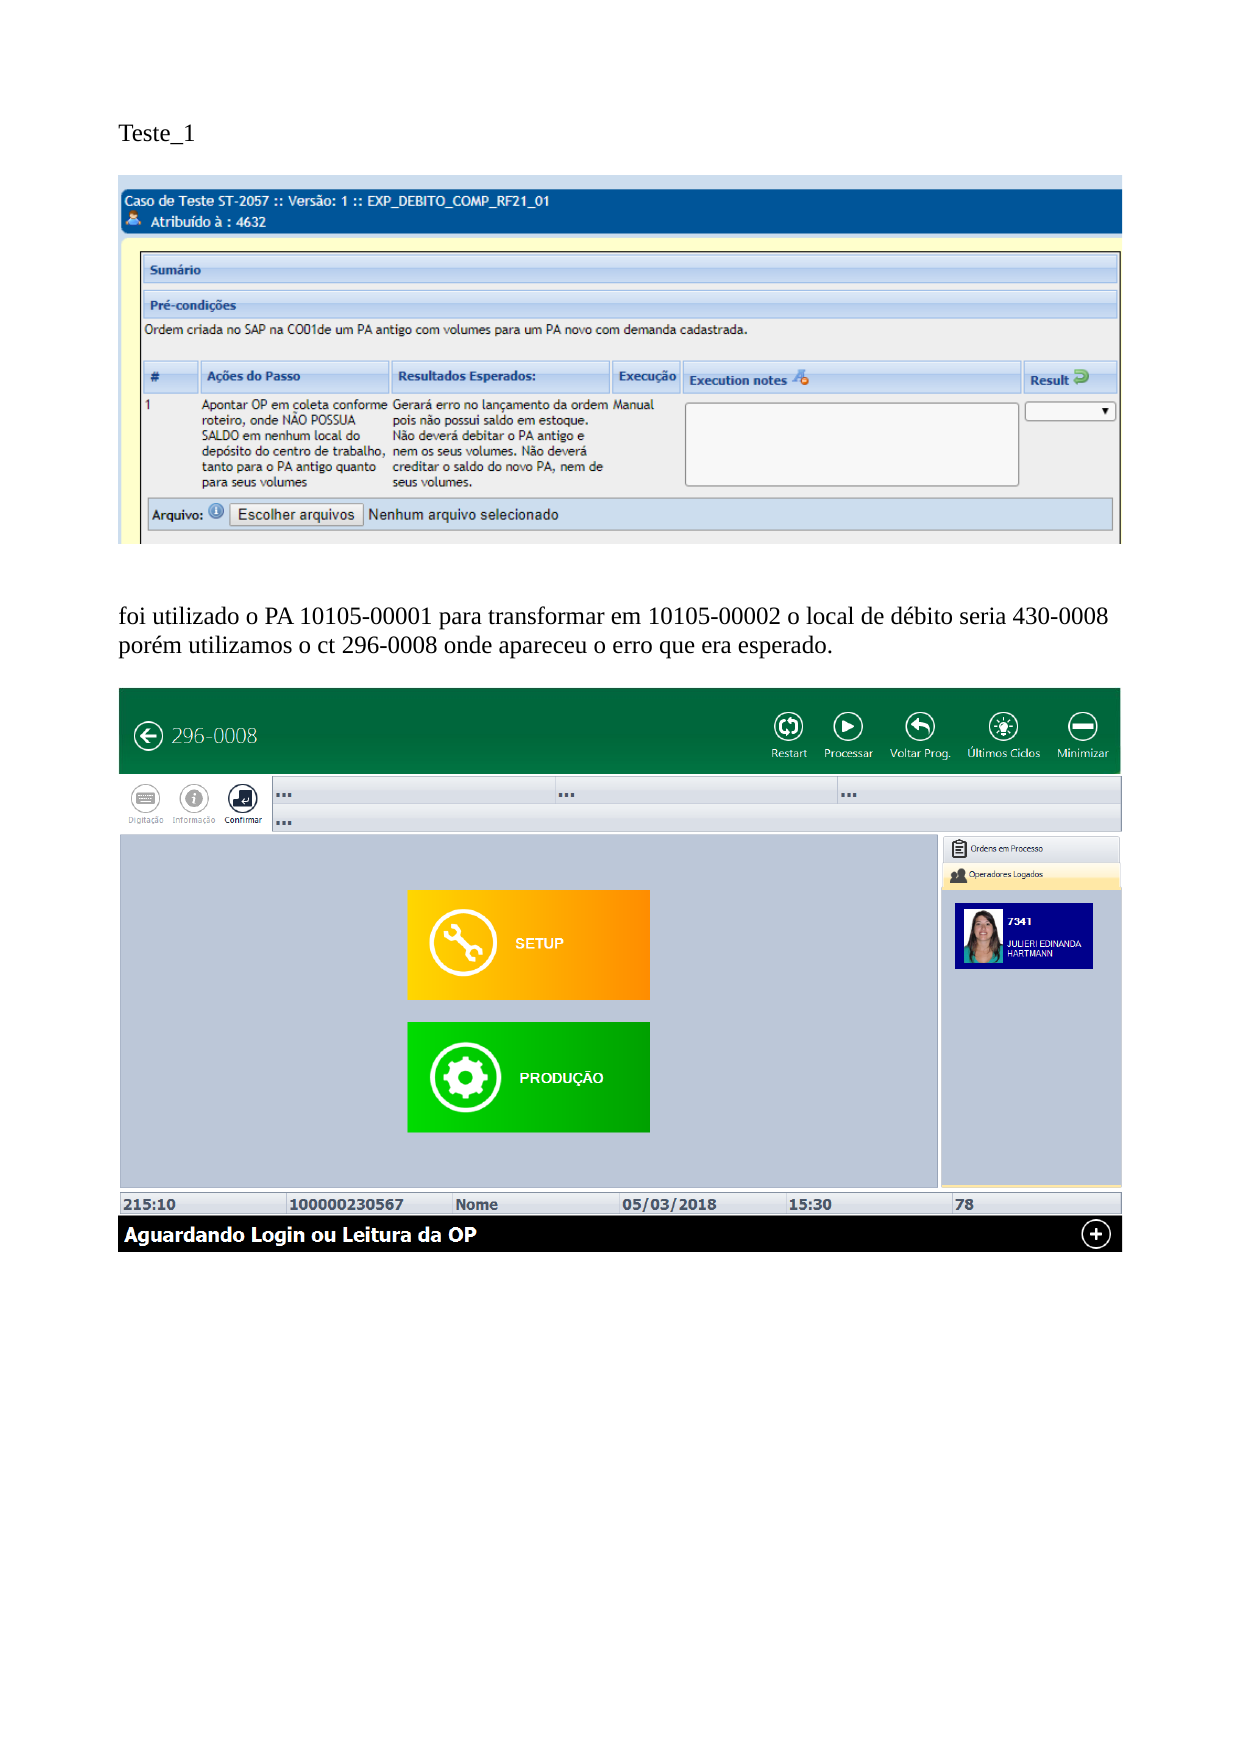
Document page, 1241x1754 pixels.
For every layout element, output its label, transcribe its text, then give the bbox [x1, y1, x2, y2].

text Teste_1 [118, 118, 1122, 147]
picture [118, 175, 1123, 544]
picture [118, 687, 1123, 1252]
text foi utilizado o PA 10105-00001 para transformar em 10105-00002 o local de débito seria 430-0008 porém utilizamos o ct 296-0008 onde apareceu o erro que era esperado. [118, 601, 1122, 659]
